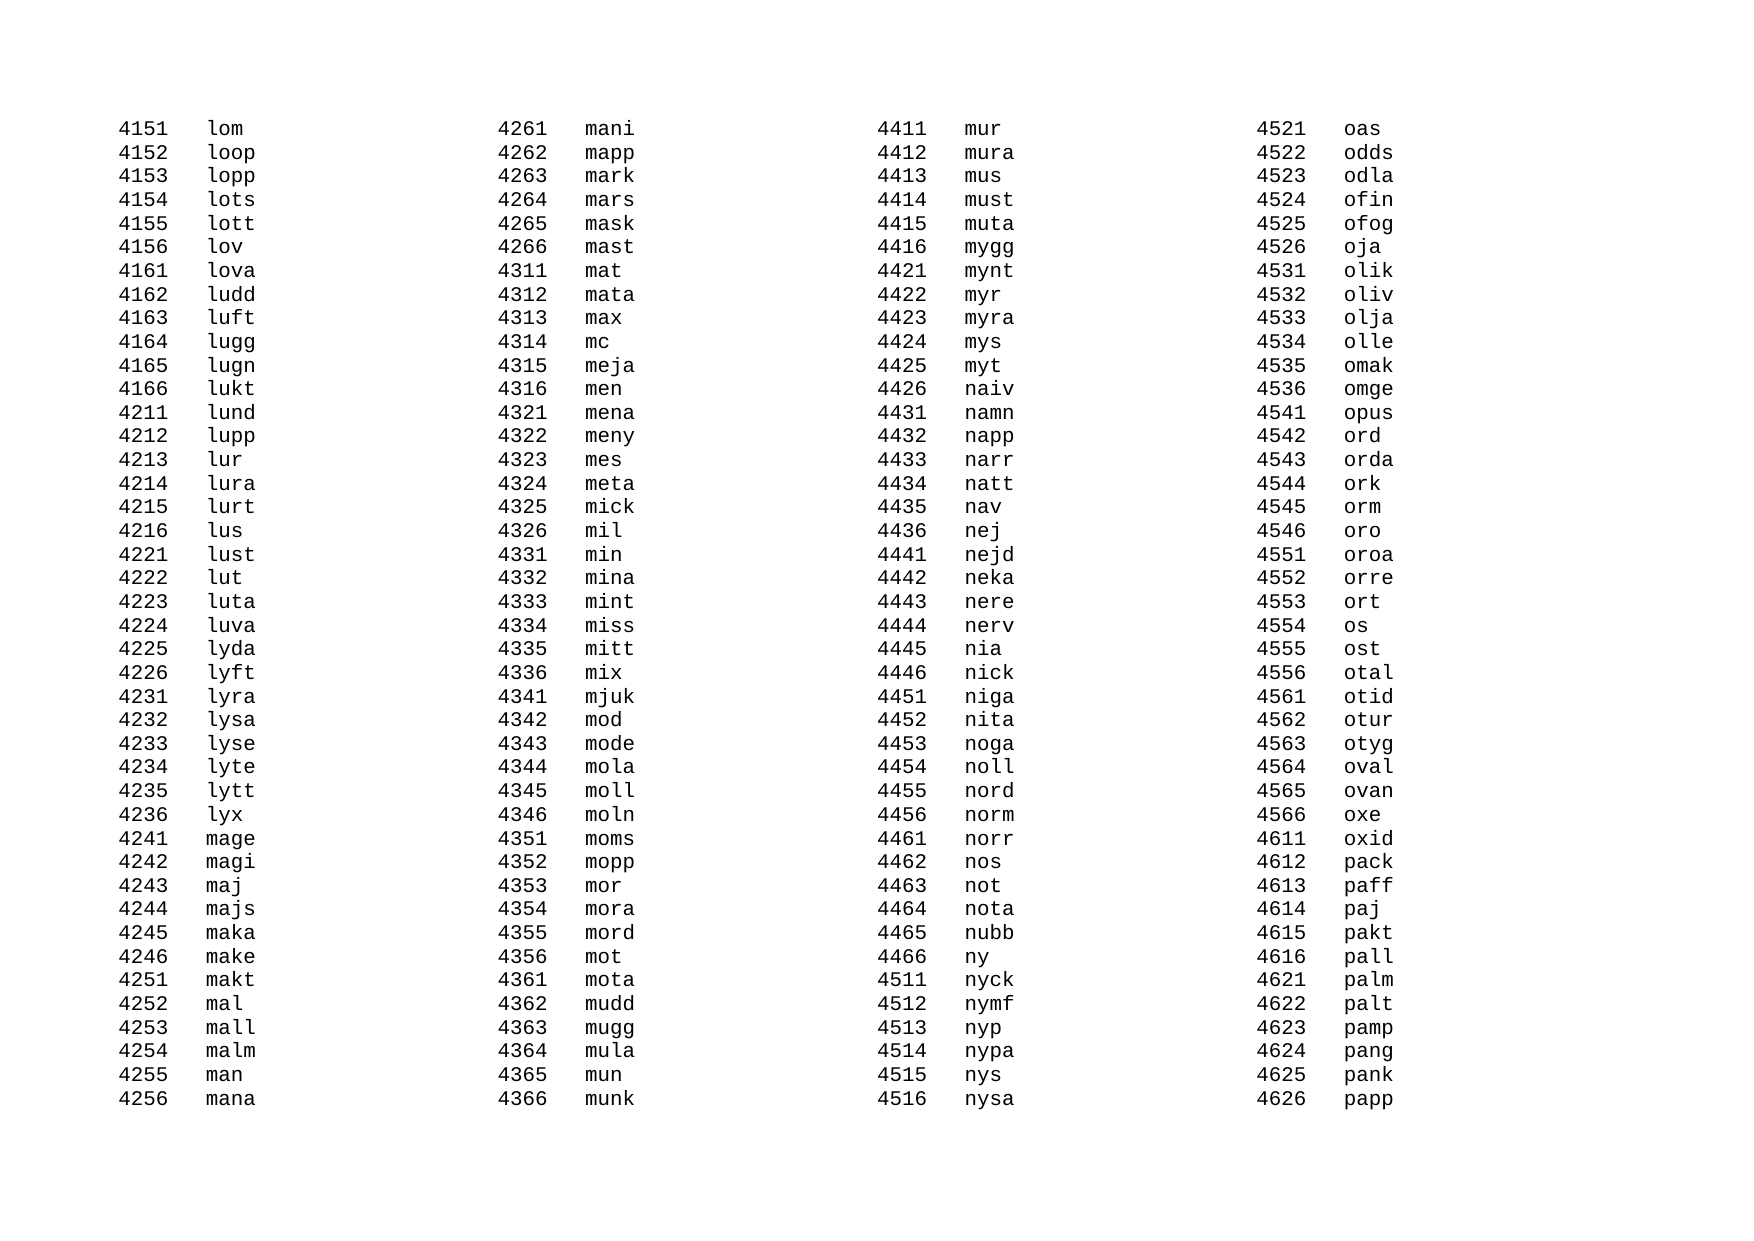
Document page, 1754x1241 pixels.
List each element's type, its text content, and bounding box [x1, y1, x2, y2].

text 4554 os [1256, 615, 1636, 638]
text 4411 mur [877, 118, 1256, 142]
text 4565 ovan [1256, 780, 1636, 804]
text 4524 ofin [1256, 189, 1636, 213]
text 4161 lova [118, 260, 497, 284]
text 4434 natt [877, 473, 1256, 496]
text 4452 nita [877, 709, 1256, 733]
text 4366 munk [497, 1088, 877, 1111]
text 4212 lupp [118, 426, 497, 449]
text 4356 mot [497, 946, 877, 969]
text 4246 make [118, 946, 497, 969]
text 4266 mast [497, 236, 877, 260]
text 4563 otyg [1256, 733, 1636, 757]
text 4436 nej [877, 520, 1256, 544]
text 4623 pamp [1256, 1017, 1636, 1040]
text 4334 miss [497, 615, 877, 638]
text 4324 meta [497, 473, 877, 496]
text 4264 mars [497, 189, 877, 213]
text 4416 mygg [877, 236, 1256, 260]
text 4614 paj [1256, 898, 1636, 922]
text 4341 mjuk [497, 686, 877, 709]
text 4424 mys [877, 331, 1256, 354]
text 4465 nubb [877, 922, 1256, 946]
text 4333 mint [497, 591, 877, 615]
text 4365 mun [497, 1064, 877, 1088]
text 4163 luft [118, 307, 497, 331]
text 4525 ofog [1256, 213, 1636, 236]
text 4534 olle [1256, 331, 1636, 354]
text 4153 lopp [118, 165, 497, 189]
text 4224 luva [118, 615, 497, 638]
text 4364 mula [497, 1040, 877, 1064]
text 4243 maj [118, 875, 497, 898]
text 4315 meja [497, 354, 877, 378]
text 4236 lyx [118, 804, 497, 827]
text 4612 pack [1256, 851, 1636, 875]
text 4435 nav [877, 496, 1256, 520]
text 4526 oja [1256, 236, 1636, 260]
text 4353 mor [497, 875, 877, 898]
text 4516 nysa [877, 1088, 1256, 1111]
text 4242 magi [118, 851, 497, 875]
text 4235 lytt [118, 780, 497, 804]
text 4262 mapp [497, 142, 877, 165]
text 4626 papp [1256, 1088, 1636, 1111]
text 4616 pall [1256, 946, 1636, 969]
text 4343 mode [497, 733, 877, 757]
text 4313 max [497, 307, 877, 331]
text 4164 lugg [118, 331, 497, 354]
text 4216 lus [118, 520, 497, 544]
text 4421 mynt [877, 260, 1256, 284]
text 4336 mix [497, 662, 877, 686]
text 4323 mes [497, 449, 877, 473]
text 4422 myr [877, 284, 1256, 307]
text 4252 mal [118, 993, 497, 1017]
text 4231 lyra [118, 686, 497, 709]
text 4455 nord [877, 780, 1256, 804]
text 4321 mena [497, 402, 877, 426]
text 4265 mask [497, 213, 877, 236]
text 4312 mata [497, 284, 877, 307]
text 4431 namn [877, 402, 1256, 426]
text 4311 mat [497, 260, 877, 284]
text 4523 odla [1256, 165, 1636, 189]
text 4211 lund [118, 402, 497, 426]
text 4162 ludd [118, 284, 497, 307]
text 4624 pang [1256, 1040, 1636, 1064]
text 4223 luta [118, 591, 497, 615]
text 4245 maka [118, 922, 497, 946]
text 4344 mola [497, 757, 877, 780]
text 4512 nymf [877, 993, 1256, 1017]
text 4543 orda [1256, 449, 1636, 473]
text 4314 mc [497, 331, 877, 354]
text 4412 mura [877, 142, 1256, 165]
text 4154 lots [118, 189, 497, 213]
text 4445 nia [877, 638, 1256, 662]
text 4555 ost [1256, 638, 1636, 662]
text 4433 narr [877, 449, 1256, 473]
text 4362 mudd [497, 993, 877, 1017]
text 4152 loop [118, 142, 497, 165]
text 4545 orm [1256, 496, 1636, 520]
text 4156 lov [118, 236, 497, 260]
text 4432 napp [877, 426, 1256, 449]
text 4215 lurt [118, 496, 497, 520]
text 4615 pakt [1256, 922, 1636, 946]
text 4331 min [497, 544, 877, 567]
text 4426 naiv [877, 378, 1256, 402]
text 4564 oval [1256, 757, 1636, 780]
text 4151 lom [118, 118, 497, 142]
text 4611 oxid [1256, 827, 1636, 851]
text 4346 moln [497, 804, 877, 827]
text 4532 oliv [1256, 284, 1636, 307]
text 4453 noga [877, 733, 1256, 757]
text 4326 mil [497, 520, 877, 544]
text 4241 mage [118, 827, 497, 851]
text 4413 mus [877, 165, 1256, 189]
text 4625 pank [1256, 1064, 1636, 1088]
text 4415 muta [877, 213, 1256, 236]
text 4256 mana [118, 1088, 497, 1111]
text 4542 ord [1256, 426, 1636, 449]
text 4226 lyft [118, 662, 497, 686]
text 4342 mod [497, 709, 877, 733]
text 4536 omge [1256, 378, 1636, 402]
text 4613 paff [1256, 875, 1636, 898]
text 4325 mick [497, 496, 877, 520]
text 4345 moll [497, 780, 877, 804]
text 4263 mark [497, 165, 877, 189]
text 4466 ny [877, 946, 1256, 969]
text 4446 nick [877, 662, 1256, 686]
text 4251 makt [118, 969, 497, 993]
text 4351 moms [497, 827, 877, 851]
text 4221 lust [118, 544, 497, 567]
text 4425 myt [877, 354, 1256, 378]
text 4222 lut [118, 567, 497, 591]
text 4541 opus [1256, 402, 1636, 426]
text 4535 omak [1256, 354, 1636, 378]
text 4544 ork [1256, 473, 1636, 496]
text 4234 lyte [118, 757, 497, 780]
text 4522 odds [1256, 142, 1636, 165]
text 4451 niga [877, 686, 1256, 709]
text 4165 lugn [118, 354, 497, 378]
text 4442 neka [877, 567, 1256, 591]
text 4355 mord [497, 922, 877, 946]
text 4561 otid [1256, 686, 1636, 709]
text 4444 nerv [877, 615, 1256, 638]
text 4414 must [877, 189, 1256, 213]
text 4463 not [877, 875, 1256, 898]
text 4566 oxe [1256, 804, 1636, 827]
text 4556 otal [1256, 662, 1636, 686]
text 4514 nypa [877, 1040, 1256, 1064]
text 4551 oroa [1256, 544, 1636, 567]
text 4464 nota [877, 898, 1256, 922]
text 4363 mugg [497, 1017, 877, 1040]
text 4225 lyda [118, 638, 497, 662]
text 4441 nejd [877, 544, 1256, 567]
text 4511 nyck [877, 969, 1256, 993]
text 4443 nere [877, 591, 1256, 615]
text 4335 mitt [497, 638, 877, 662]
text 4622 palt [1256, 993, 1636, 1017]
text 4461 norr [877, 827, 1256, 851]
text 4521 oas [1256, 118, 1636, 142]
text 4546 oro [1256, 520, 1636, 544]
text 4244 majs [118, 898, 497, 922]
text 4322 meny [497, 426, 877, 449]
text 4456 norm [877, 804, 1256, 827]
text 4553 ort [1256, 591, 1636, 615]
text 4261 mani [497, 118, 877, 142]
text 4423 myra [877, 307, 1256, 331]
text 4254 malm [118, 1040, 497, 1064]
text 4562 otur [1256, 709, 1636, 733]
text 4354 mora [497, 898, 877, 922]
text 4462 nos [877, 851, 1256, 875]
text 4316 men [497, 378, 877, 402]
text 4213 lur [118, 449, 497, 473]
text 4552 orre [1256, 567, 1636, 591]
text 4533 olja [1256, 307, 1636, 331]
text 4352 mopp [497, 851, 877, 875]
text 4155 lott [118, 213, 497, 236]
text 4513 nyp [877, 1017, 1256, 1040]
text 4232 lysa [118, 709, 497, 733]
text 4515 nys [877, 1064, 1256, 1088]
text 4621 palm [1256, 969, 1636, 993]
text 4233 lyse [118, 733, 497, 757]
text 4454 noll [877, 757, 1256, 780]
text 4253 mall [118, 1017, 497, 1040]
text 4531 olik [1256, 260, 1636, 284]
text 4255 man [118, 1064, 497, 1088]
text 4361 mota [497, 969, 877, 993]
text 4166 lukt [118, 378, 497, 402]
text 4214 lura [118, 473, 497, 496]
text 4332 mina [497, 567, 877, 591]
